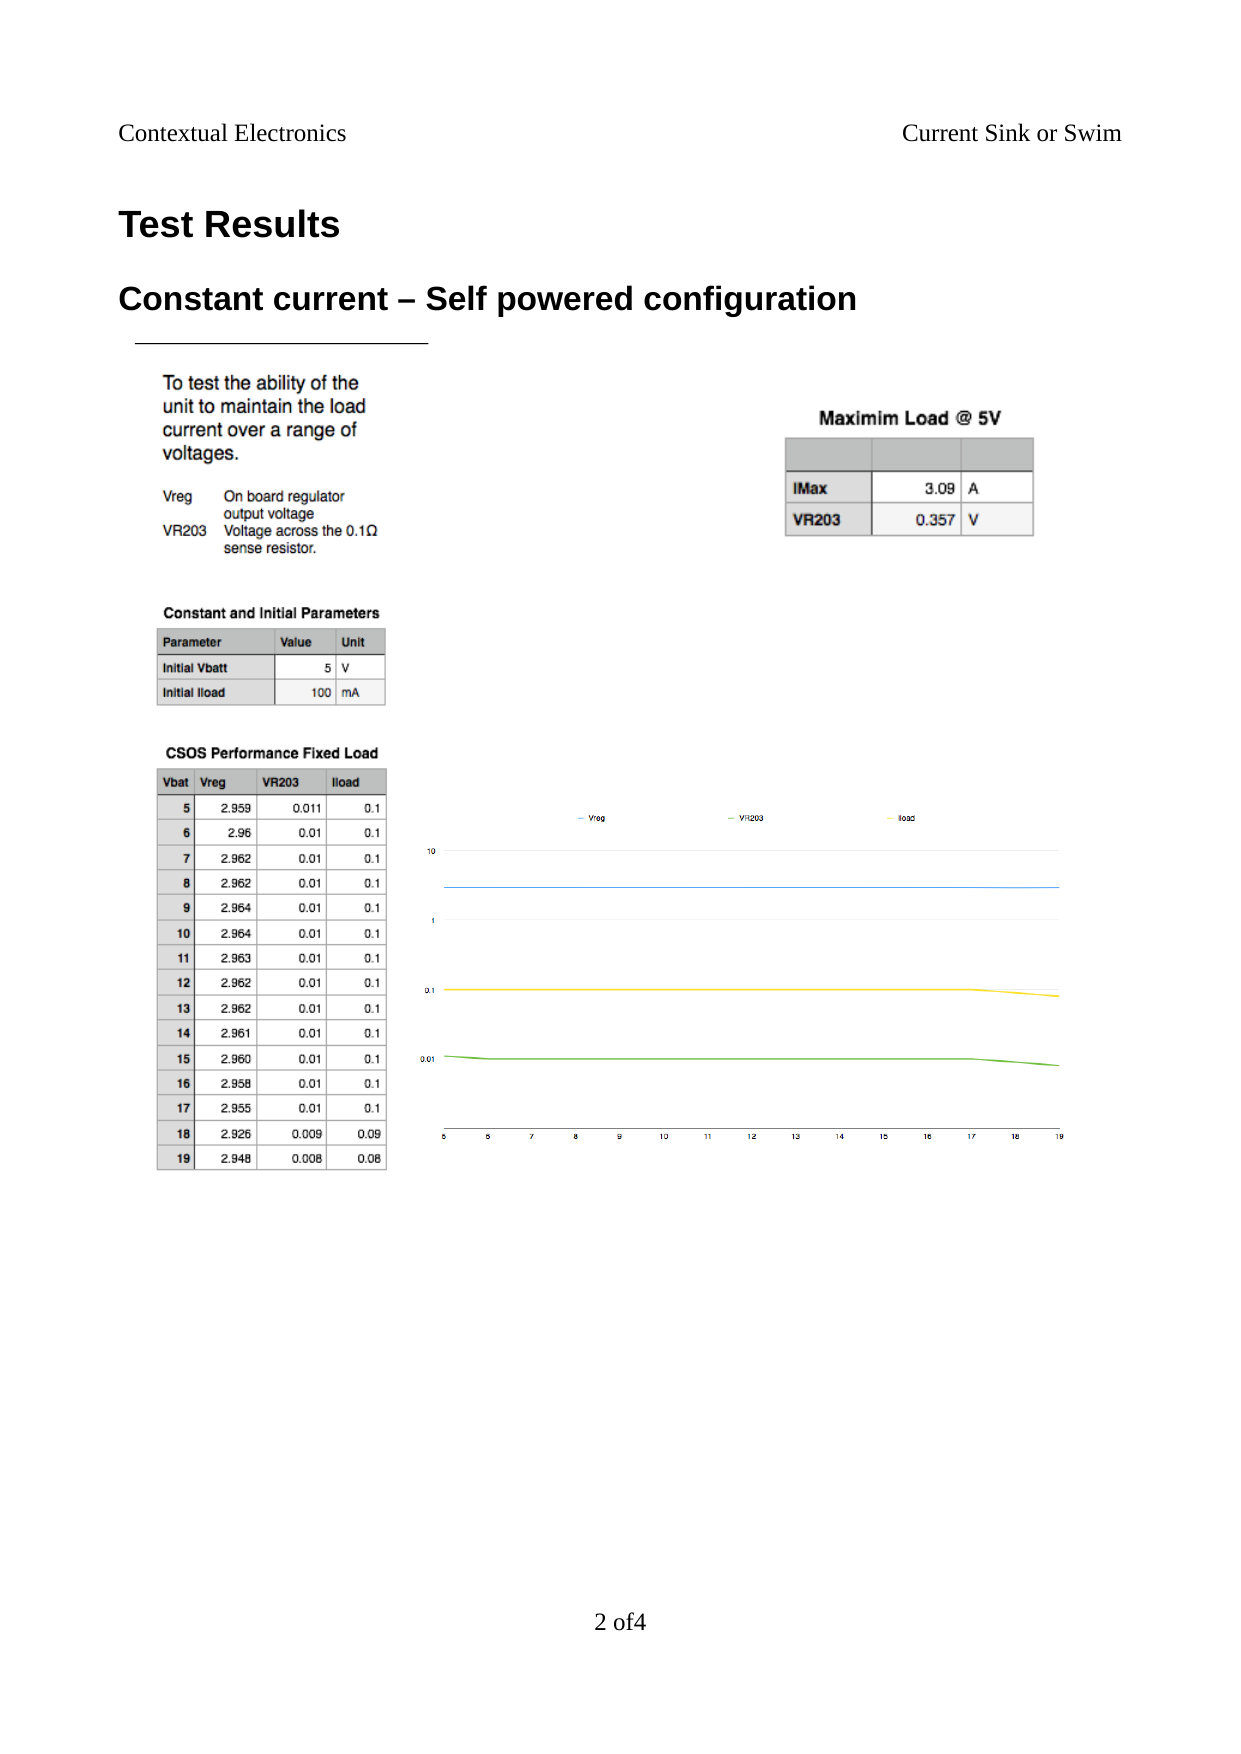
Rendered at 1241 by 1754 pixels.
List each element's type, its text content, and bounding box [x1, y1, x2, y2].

subtitle Constant current – Self powered configuration [118, 278, 1122, 317]
subtitle Test Results [118, 201, 1122, 245]
picture [710, 343, 1111, 590]
picture [134, 343, 1092, 1206]
